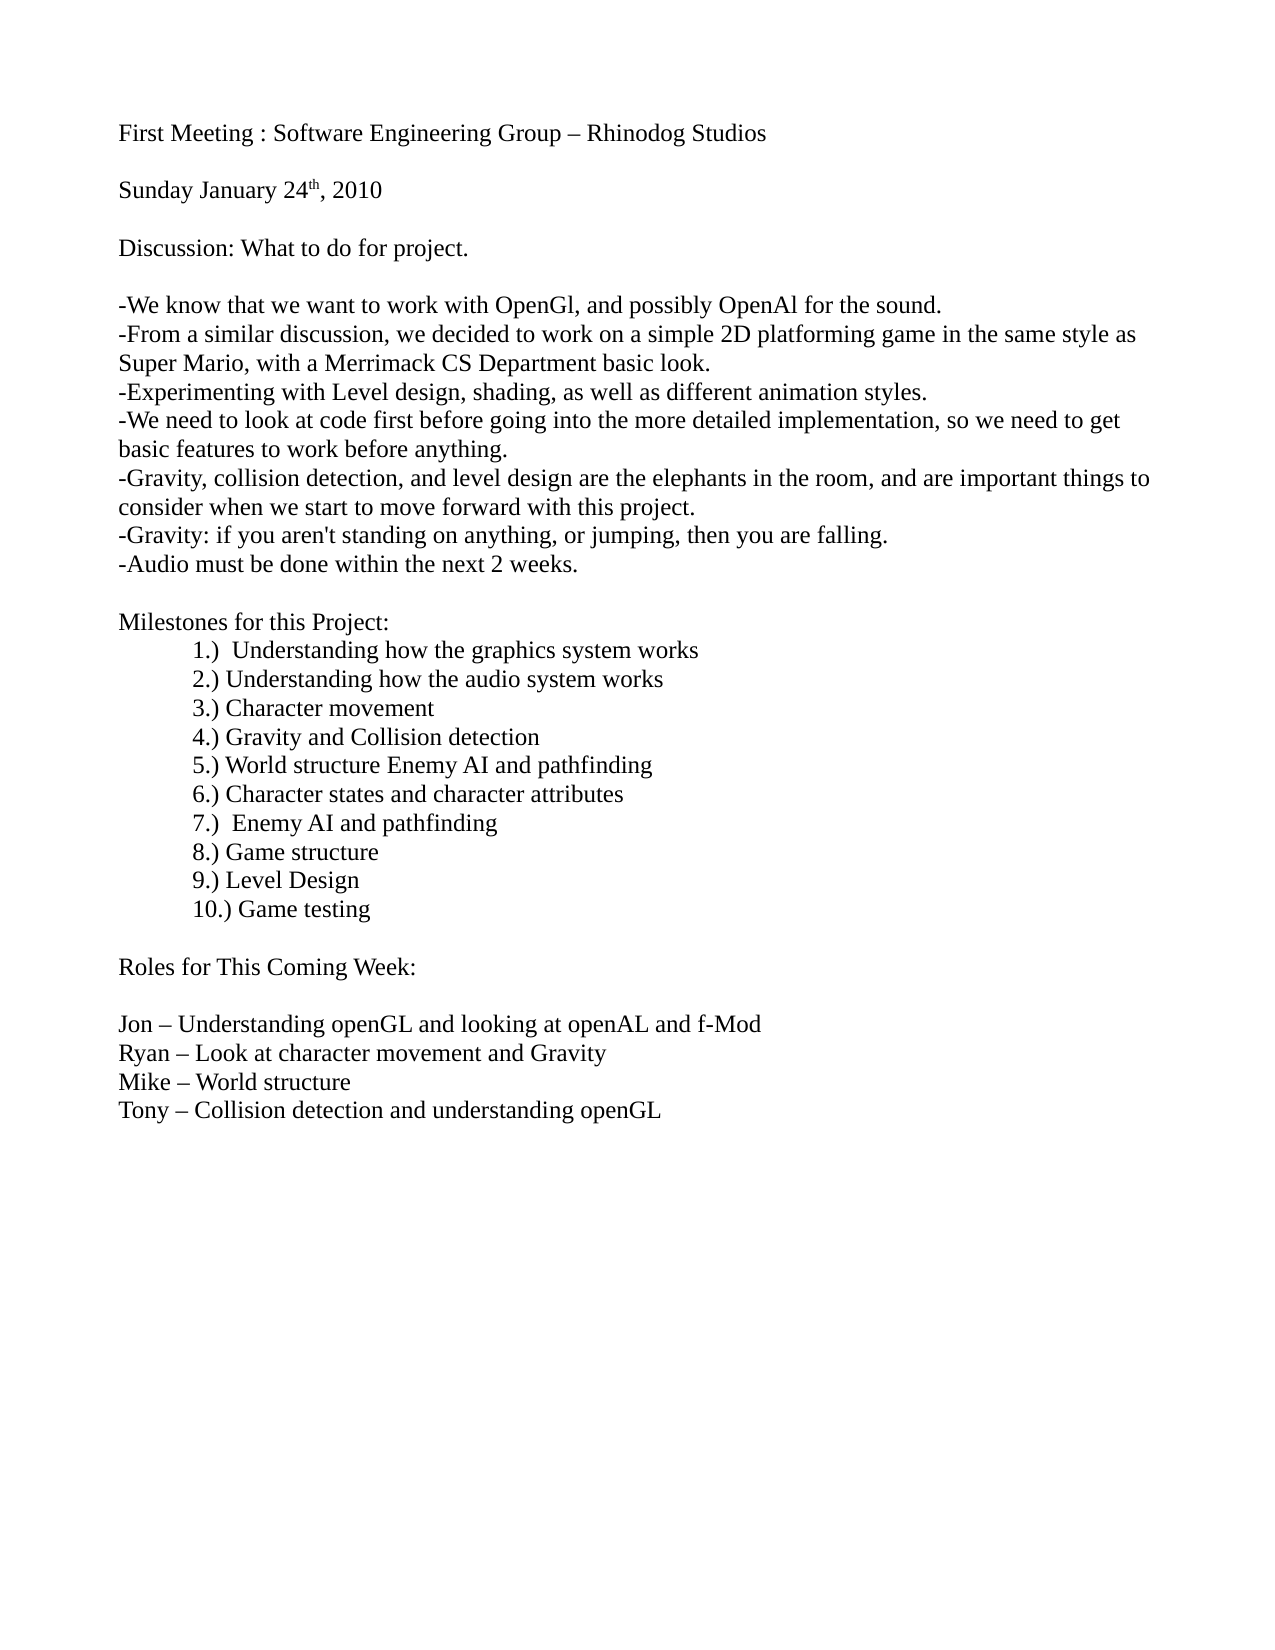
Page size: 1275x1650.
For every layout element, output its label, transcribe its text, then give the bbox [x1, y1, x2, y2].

text First Meeting : Software Engineering Group – Rhinodog Studios Sunday January 24th, 2010 Discussion: What to do for project. -We know that we want to work with OpenGl, and possibly OpenAl for the sound. -From a similar discussion, we decided to work on a simple 2D platforming game in the same style as Super Mario, with a Merrimack CS Department basic look. -Experimenting with Level design, shading, as well as different animation styles. -We need to look at code first before going into the more detailed implementation, so we need to get basic features to work before anything. -Gravity, collision detection, and level design are the elephants in the room, and are important things to consider when we start to move forward with this project. -Gravity: if you aren't standing on anything, or jumping, then you are falling. [118, 118, 1157, 549]
text 7.) Enemy AI and pathfinding 8.) Game structure 9.) Level Design 10.) Game testing Roles for This Coming Week: [118, 808, 1157, 981]
text Jon – Understanding openGL and looking at openAL and f-Mod Ryan – Look at character movement and Gravity Mike – World structure Tony – Collision detection and understanding openGL [118, 981, 1157, 1124]
text -Audio must be done within the next 2 weeks. Milestones for this Project: 1.) Understanding how the graphics system works 2.) Understanding how the audio system works 3.) Character movement 4.) Gravity and Collision detection 5.) World structure Enemy AI and pathfinding 6.) Character states and character attributes [118, 549, 1157, 808]
